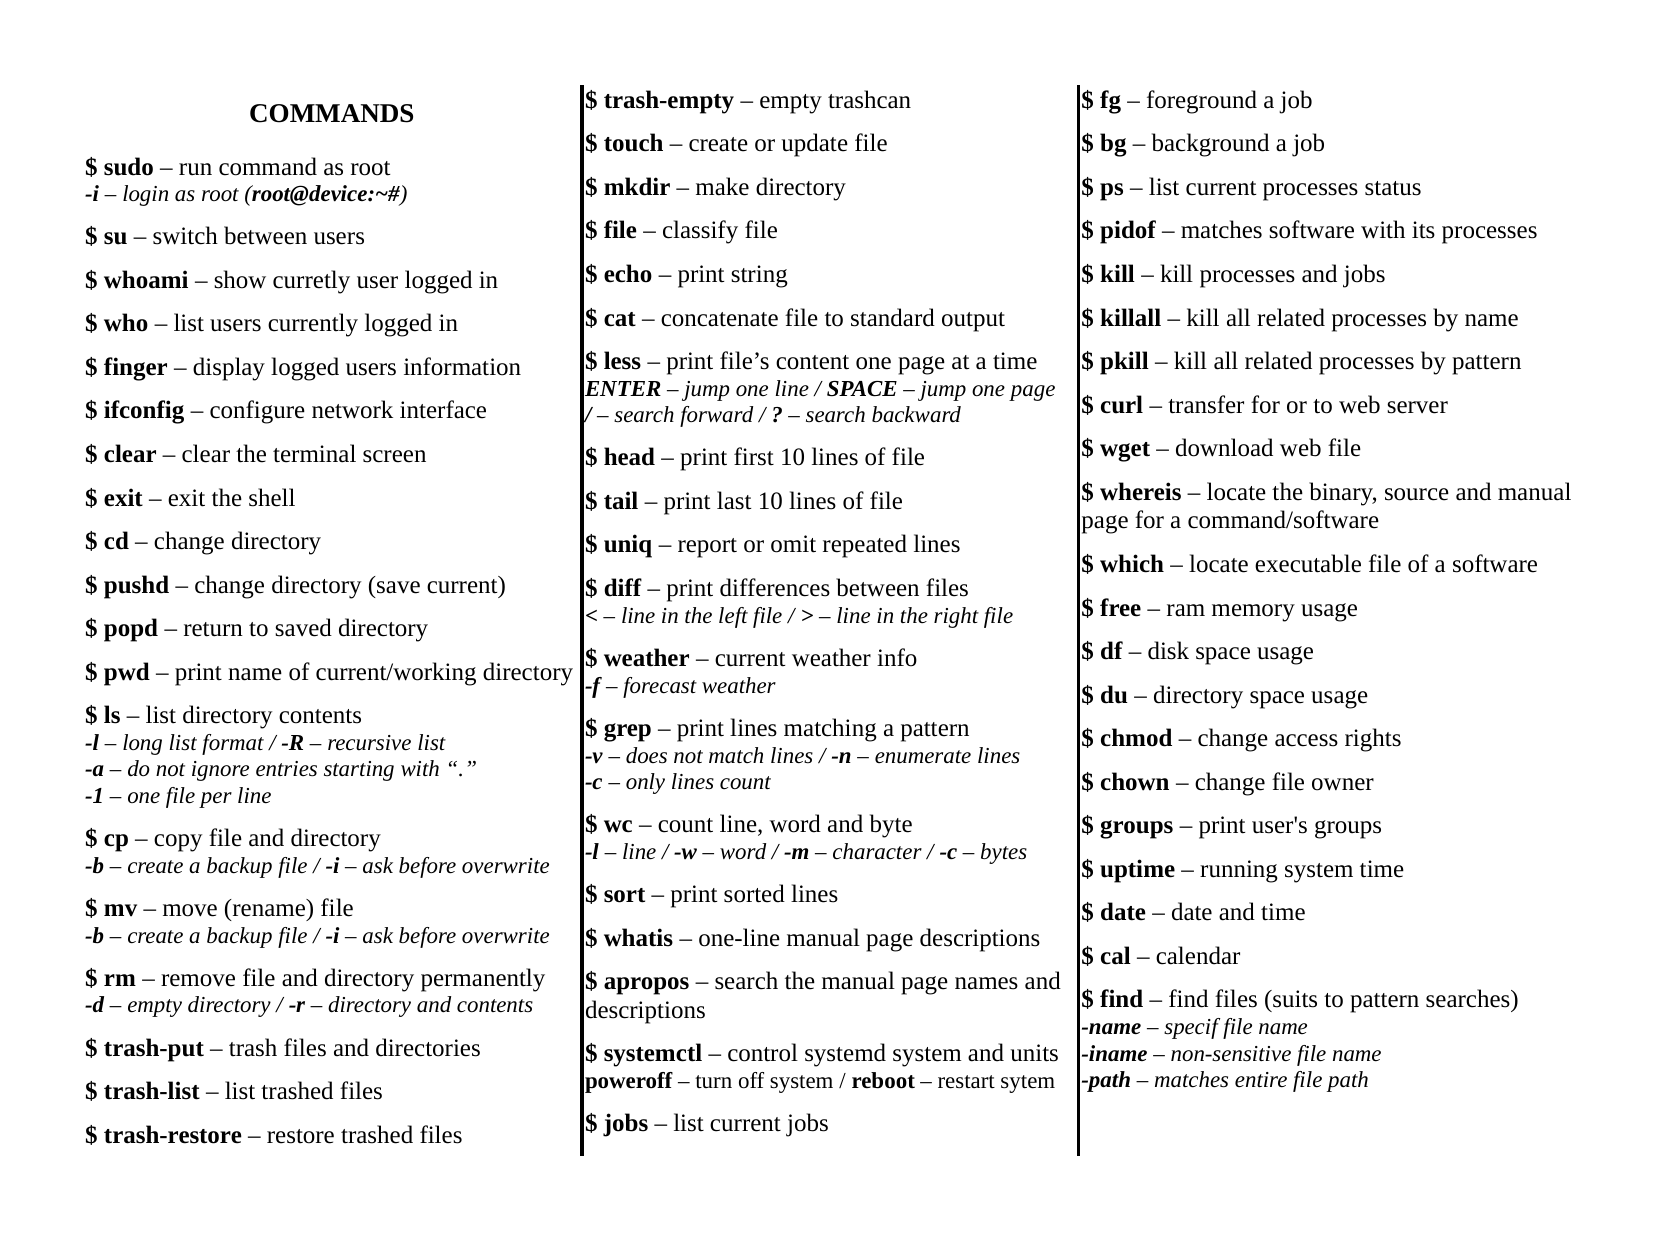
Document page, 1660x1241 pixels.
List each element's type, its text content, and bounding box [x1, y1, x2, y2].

text ENTER – jump one line / SPACE – jump one page [585, 375, 1074, 401]
text $ systemctl – control systemd system and units [585, 1038, 1074, 1067]
text $ trash-restore – restore trashed files [85, 1120, 578, 1148]
text $ trash-list – list trashed files [85, 1076, 578, 1105]
text $ weather – current weather info [585, 643, 1074, 672]
text $ grep – print lines matching a pattern [585, 713, 1074, 742]
text < – line in the left file / > – line in the right file [585, 602, 1074, 628]
text -1 – one file per line [85, 782, 578, 808]
text -b – create a backup file / -i – ask before overwrite [85, 852, 578, 878]
text -name – specif file name [1081, 1013, 1574, 1040]
text $ ifconfig – configure network interface [85, 396, 578, 424]
text $ trash-put – trash files and directories [85, 1033, 578, 1061]
text $ wc – count line, word and byte [585, 809, 1074, 838]
text $ fg – foreground a job [1081, 85, 1574, 114]
text $ finger – display logged users information [85, 352, 578, 381]
text poweroff – turn off system / reboot – restart sytem [585, 1067, 1074, 1093]
text -c – only lines count [585, 768, 1074, 794]
text $ diff – print differences between files [585, 573, 1074, 602]
text $ date – date and time [1081, 897, 1574, 926]
text $ sudo – run command as root [85, 152, 578, 180]
text $ uptime – running system time [1081, 854, 1574, 883]
text $ ls – list directory contents [85, 700, 578, 729]
text $ whoami – show curretly user logged in [85, 265, 578, 294]
text $ killall – kill all related processes by name [1081, 303, 1574, 331]
text $ whereis – locate the binary, source and manual page for a command/software [1081, 477, 1574, 534]
text $ pkill – kill all related processes by pattern [1081, 346, 1574, 375]
text $ who – list users currently logged in [85, 308, 578, 337]
text $ cp – copy file and directory [85, 823, 578, 852]
text $ chmod – change access rights [1081, 723, 1574, 752]
text -path – matches entire file path [1081, 1066, 1574, 1092]
text $ exit – exit the shell [85, 483, 578, 511]
text $ apropos – search the manual page names and descriptions [585, 966, 1074, 1024]
text -d – empty directory / -r – directory and contents [85, 992, 578, 1018]
text $ find – find files (suits to pattern searches) [1081, 984, 1574, 1013]
text $ du – directory space usage [1081, 680, 1574, 708]
text $ groups – print user's groups [1081, 810, 1574, 839]
text $ bg – background a job [1081, 128, 1574, 157]
text $ df – disk space usage [1081, 636, 1574, 665]
text $ less – print file’s content one page at a time [585, 346, 1074, 375]
text $ pushd – change directory (save current) [85, 570, 578, 598]
text $ trash-empty – empty trashcan [585, 85, 1074, 114]
text $ mkdir – make directory [585, 172, 1074, 201]
text $ file – classify file [585, 216, 1074, 244]
text -v – does not match lines / -n – enumerate lines [585, 742, 1074, 768]
text $ sort – print sorted lines [585, 879, 1074, 908]
text $ tail – print last 10 lines of file [585, 486, 1074, 515]
text -i – login as root (root@device:~#) [85, 180, 578, 207]
text $ clear – clear the terminal screen [85, 439, 578, 468]
text -a – do not ignore entries starting with “.” [85, 756, 578, 782]
text $ whatis – one-line manual page descriptions [585, 923, 1074, 951]
text -f – forecast weather [585, 672, 1074, 698]
text $ cd – change directory [85, 526, 578, 555]
text $ popd – return to saved directory [85, 613, 578, 642]
text $ wget – download web file [1081, 433, 1574, 462]
text $ kill – kill processes and jobs [1081, 259, 1574, 288]
text -l – long list format / -R – recursive list [85, 729, 578, 756]
text $ pidof – matches software with its processes [1081, 216, 1574, 244]
text $ free – ram memory usage [1081, 593, 1574, 621]
text $ echo – print string [585, 259, 1074, 288]
text -b – create a backup file / -i – ask before overwrite [85, 922, 578, 948]
text $ mv – move (rename) file [85, 893, 578, 922]
text $ rm – remove file and directory permanently [85, 963, 578, 992]
text $ head – print first 10 lines of file [585, 442, 1074, 471]
text $ curl – transfer for or to web server [1081, 390, 1574, 418]
text $ chown – change file owner [1081, 767, 1574, 796]
text $ pwd – print name of current/working directory [85, 657, 578, 686]
text $ ps – list current processes status [1081, 172, 1574, 201]
text $ touch – create or update file [585, 128, 1074, 157]
text -iname – non-sensitive file name [1081, 1040, 1574, 1066]
text -l – line / -w – word / -m – character / -c – bytes [585, 838, 1074, 864]
text $ uniq – report or omit repeated lines [585, 529, 1074, 558]
text $ su – switch between users [85, 221, 578, 250]
text $ cat – concatenate file to standard output [585, 303, 1074, 331]
title COMMANDS [85, 97, 578, 128]
text $ cal – calendar [1081, 941, 1574, 970]
text / – search forward / ? – search backward [585, 401, 1074, 428]
text $ which – locate executable file of a software [1081, 549, 1574, 578]
text $ jobs – list current jobs [585, 1108, 1074, 1137]
